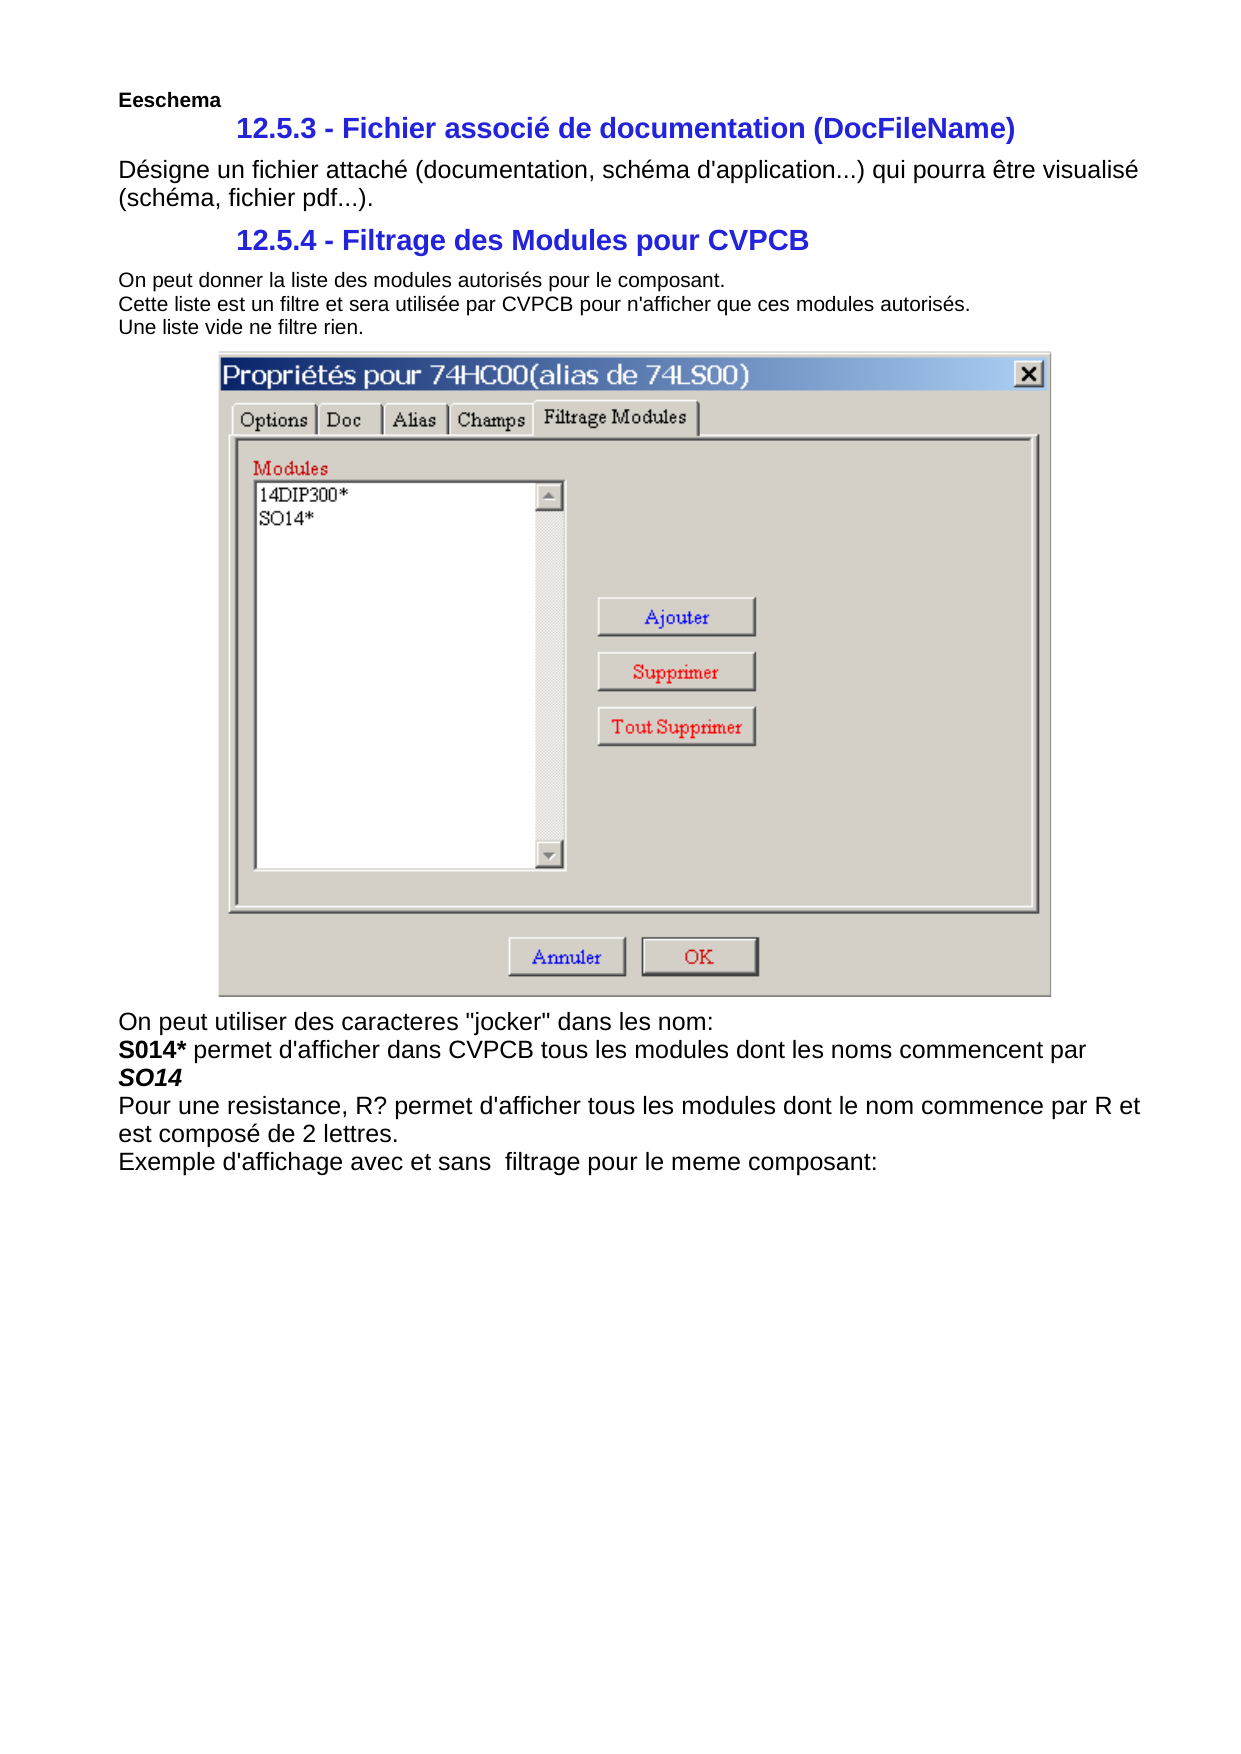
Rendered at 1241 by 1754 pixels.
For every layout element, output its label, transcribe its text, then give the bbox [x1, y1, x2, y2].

text Pour une resistance, R? permet d'afficher tous les modules dont le nom commence par R et est composé de 2 lettres. [118, 1092, 1152, 1148]
text On peut utiliser des caracteres "jocker" dans les nom: [118, 1008, 1152, 1036]
picture [218, 350, 1052, 997]
text Exemple d'affichage avec et sans filtrage pour le meme composant: [118, 1148, 1152, 1176]
text Une liste vide ne filtre rien. [118, 316, 1152, 339]
text S014* permet d'afficher dans CVPCB tous les modules dont les noms commencent par SO14 [118, 1036, 1152, 1092]
text On peut donner la liste des modules autorisés pour le composant. [118, 268, 1152, 292]
text Cette liste est un filtre et sera utilisée par CVPCB pour n'afficher que ces modules autorisés. [118, 292, 1152, 316]
text Désigne un fichier attaché (documentation, schéma d'application...) qui pourra être visualisé (schéma, fichier pdf...). [118, 156, 1152, 212]
subtitle Filtrage des Modules pour CVPCB [236, 224, 1152, 257]
subtitle Fichier associé de documentation (DocFileName) [236, 112, 1152, 144]
